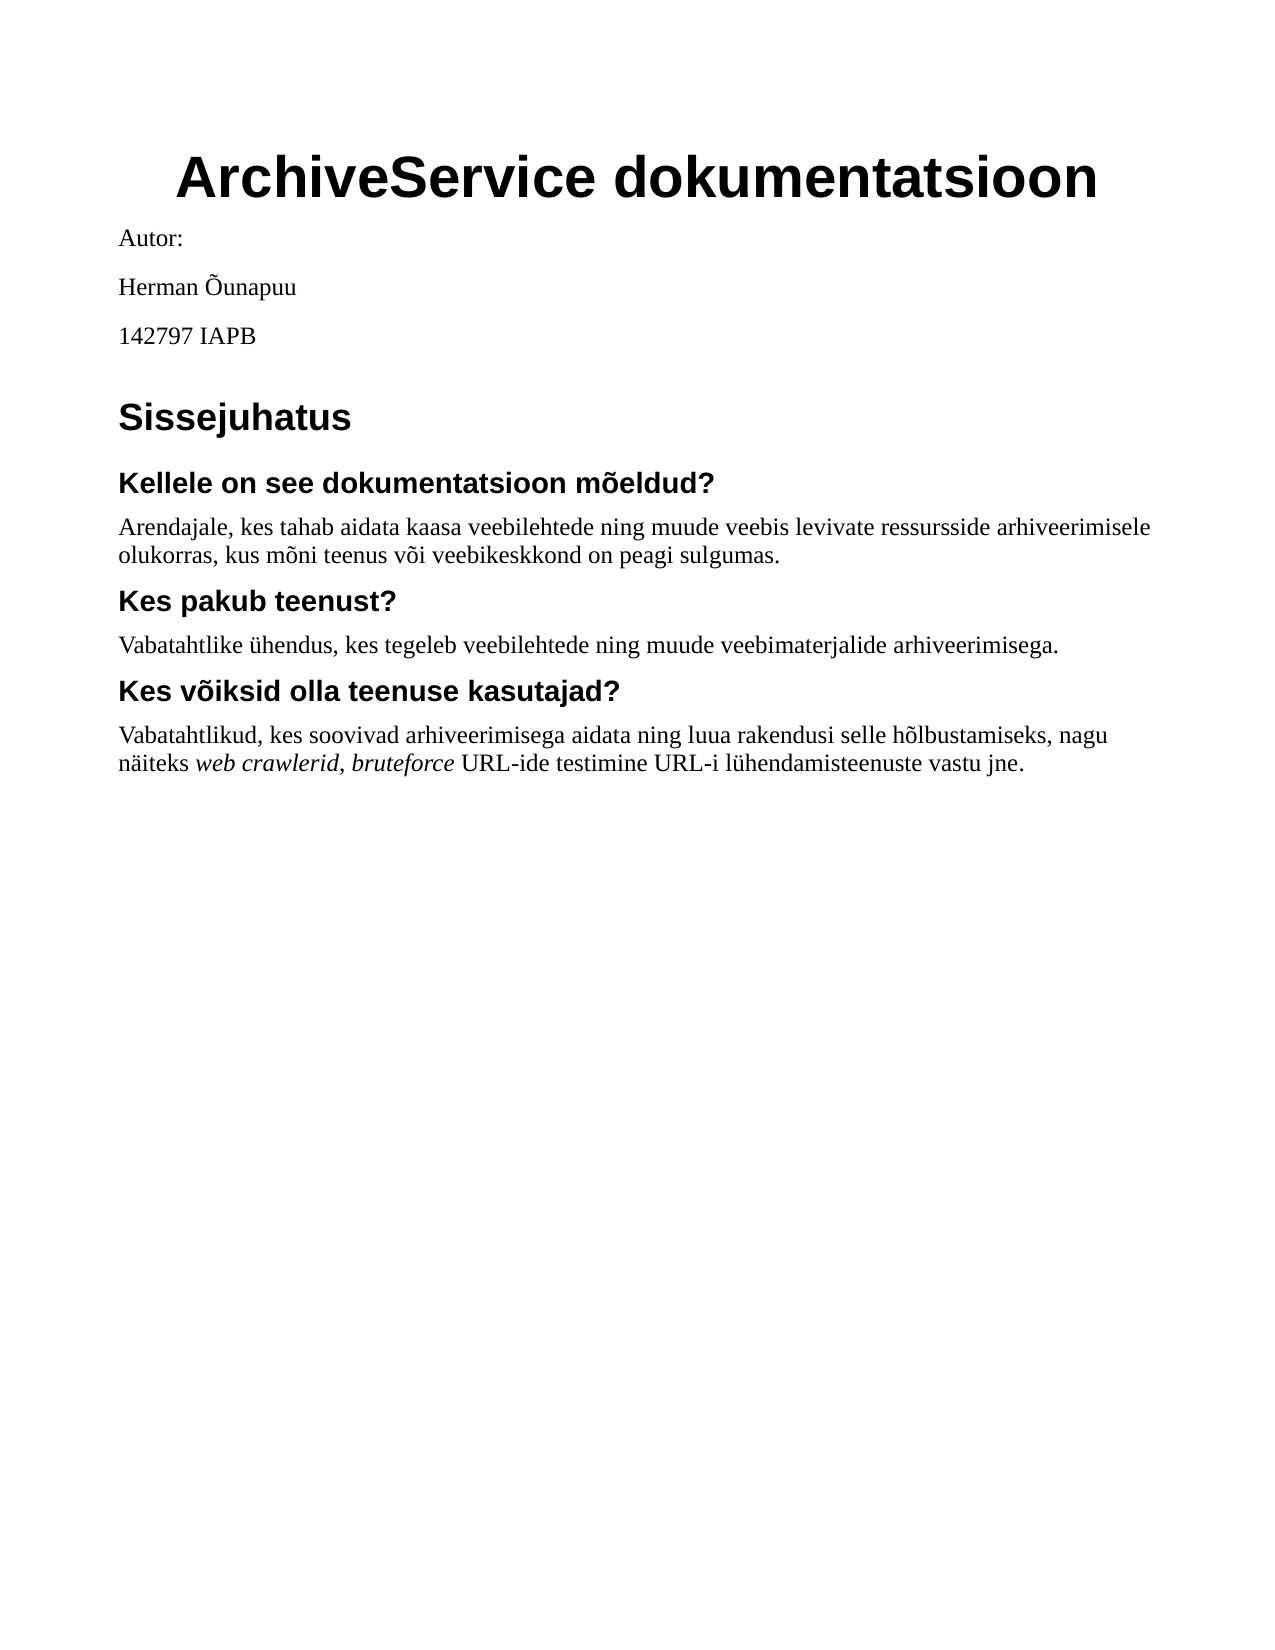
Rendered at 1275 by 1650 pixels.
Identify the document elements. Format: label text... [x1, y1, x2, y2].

text Herman Õunapuu [118, 272, 1157, 301]
subtitle Sissejuhatus [118, 395, 1157, 438]
subtitle Kellele on see dokumentatsioon mõeldud? [118, 466, 1157, 499]
text Vabatahtlikud, kes soovivad arhiveerimisega aidata ning luua rakendusi selle hõlbustamiseks, nagu näiteks web crawlerid, bruteforce URL-ide testimine URL-i lühendamisteenuste vastu jne. [118, 720, 1157, 777]
title ArchiveService dokumentatsioon [118, 143, 1157, 210]
text Vabatahtlike ühendus, kes tegeleb veebilehtede ning muude veebimaterjalide arhiveerimisega. [118, 630, 1157, 659]
text 142797 IAPB [118, 321, 1157, 349]
text Autor: [118, 223, 1157, 251]
subtitle Kes pakub teenust? [118, 584, 1157, 618]
text Arendajale, kes tahab aidata kaasa veebilehtede ning muude veebis levivate ressursside arhiveerimisele olukorras, kus mõni teenus või veebikeskkond on peagi sulgumas. [118, 512, 1157, 569]
subtitle Kes võiksid olla teenuse kasutajad? [118, 673, 1157, 707]
